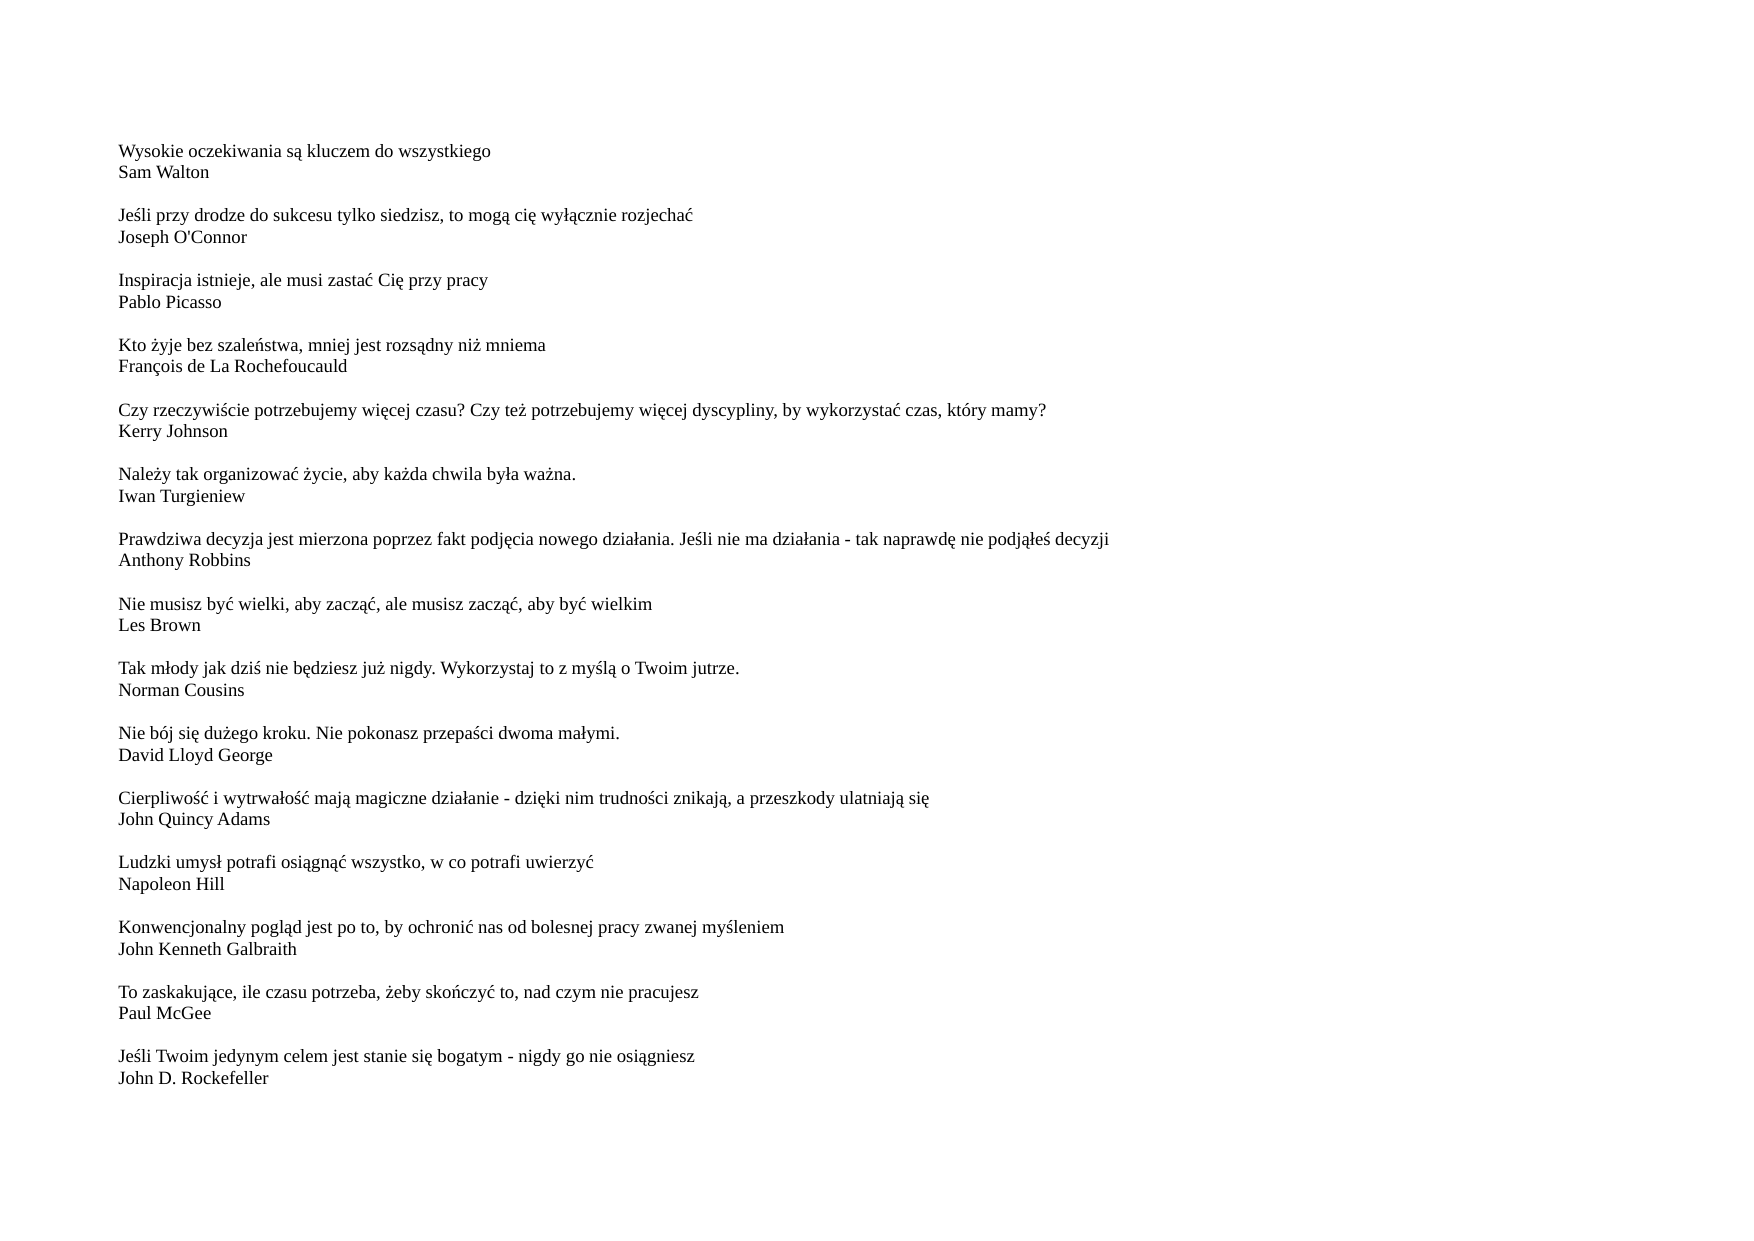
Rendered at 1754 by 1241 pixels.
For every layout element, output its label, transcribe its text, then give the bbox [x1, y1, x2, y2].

text Iwan Turgieniew [118, 485, 1636, 506]
text Jeśli Twoim jedynym celem jest stanie się bogatym - nigdy go nie osiągniesz [118, 1045, 1636, 1067]
text François de La Rochefoucauld [118, 355, 1636, 377]
text Anthony Robbins [118, 549, 1636, 571]
text David Lloyd George [118, 743, 1636, 765]
text Les Brown [118, 614, 1636, 636]
text Wysokie oczekiwania są kluczem do wszystkiego [118, 140, 1636, 161]
text Kto żyje bez szaleństwa, mniej jest rozsądny niż mniema [118, 334, 1636, 355]
text Paul McGee [118, 1002, 1636, 1024]
text Cierpliwość i wytrwałość mają magiczne działanie - dzięki nim trudności znikają, a przeszkody ulatniają się [118, 787, 1636, 808]
text John D. Rockefeller [118, 1067, 1636, 1088]
text Norman Cousins [118, 679, 1636, 700]
text Kerry Johnson [118, 420, 1636, 442]
text Nie musisz być wielki, aby zacząć, ale musisz zacząć, aby być wielkim [118, 592, 1636, 614]
text Sam Walton [118, 161, 1636, 183]
text Czy rzeczywiście potrzebujemy więcej czasu? Czy też potrzebujemy więcej dyscypliny, by wykorzystać czas, który mamy? [118, 398, 1636, 420]
text Tak młody jak dziś nie będziesz już nigdy. Wykorzystaj to z myślą o Twoim jutrze. [118, 657, 1636, 679]
text Pablo Picasso [118, 291, 1636, 312]
text Napoleon Hill [118, 873, 1636, 894]
text John Quincy Adams [118, 808, 1636, 830]
text Prawdziwa decyzja jest mierzona poprzez fakt podjęcia nowego działania. Jeśli nie ma działania - tak naprawdę nie podjąłeś decyzji [118, 528, 1636, 549]
text Jeśli przy drodze do sukcesu tylko siedzisz, to mogą cię wyłącznie rozjechać [118, 204, 1636, 226]
text Joseph O'Connor [118, 226, 1636, 247]
text To zaskakujące, ile czasu potrzeba, żeby skończyć to, nad czym nie pracujesz [118, 981, 1636, 1002]
text Ludzki umysł potrafi osiągnąć wszystko, w co potrafi uwierzyć [118, 851, 1636, 873]
text John Kenneth Galbraith [118, 937, 1636, 959]
text Należy tak organizować życie, aby każda chwila była ważna. [118, 463, 1636, 485]
text Konwencjonalny pogląd jest po to, by ochronić nas od bolesnej pracy zwanej myśleniem [118, 916, 1636, 937]
text Inspiracja istnieje, ale musi zastać Cię przy pracy [118, 269, 1636, 291]
text Nie bój się dużego kroku. Nie pokonasz przepaści dwoma małymi. [118, 722, 1636, 743]
